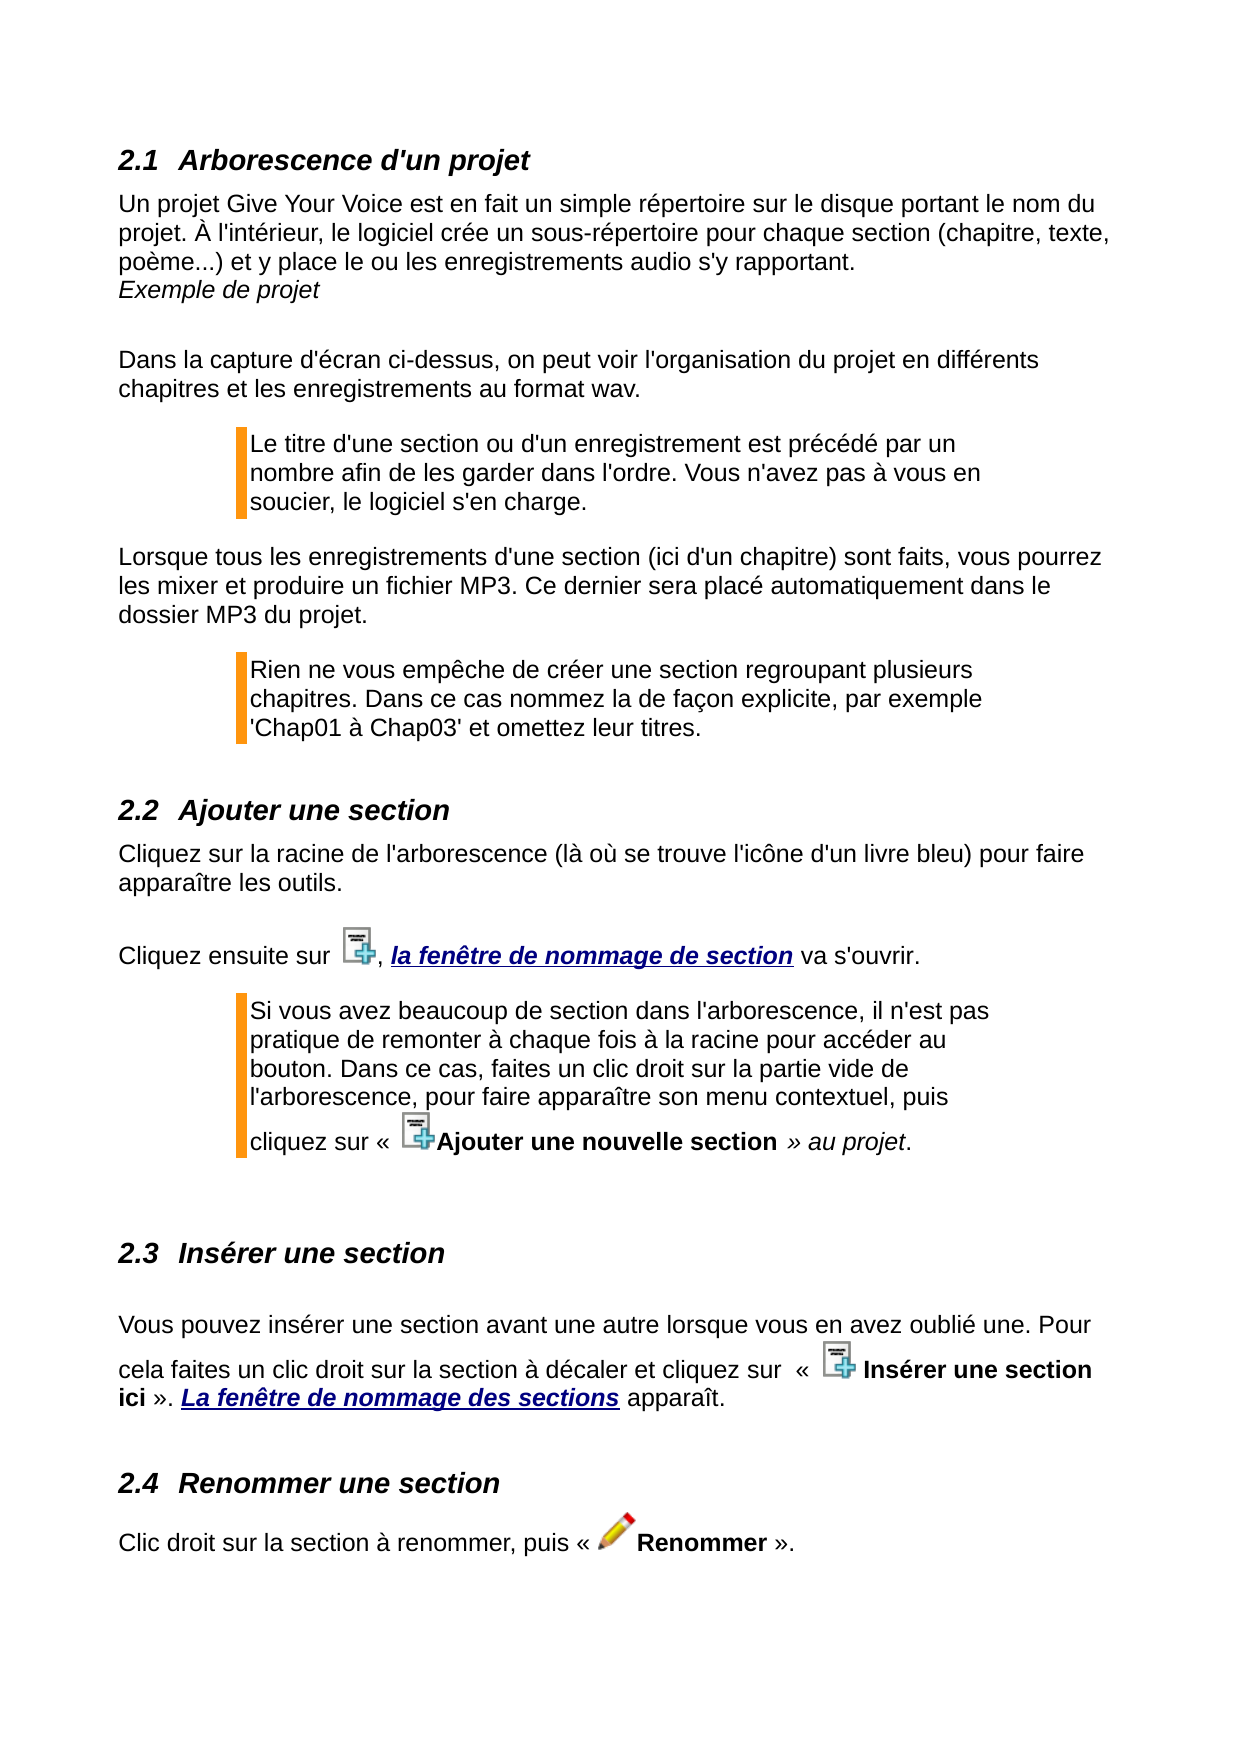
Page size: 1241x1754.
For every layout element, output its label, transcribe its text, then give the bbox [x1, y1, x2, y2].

text Exemple de projet [118, 275, 1122, 304]
text Cliquez ensuite sur , la fenêtre de nommage de section va s'ouvrir. [118, 925, 1122, 969]
subtitle Ajouter une section [118, 793, 1122, 826]
subtitle Insérer une section [118, 1236, 1122, 1269]
text Le titre d'une section ou d'un enregistrement est précédé par un nombre afin de les garder dans l'ordre. Vous n'avez pas à vous en soucier, le logiciel s'en charge. [247, 427, 1004, 519]
picture [397, 1111, 436, 1150]
text Clic droit sur la section à renommer, puis « Renommer ». [118, 1512, 1122, 1556]
text Si vous avez beaucoup de section dans l'arborescence, il n'est pas pratique de remonter à chaque fois à la racine pour accéder au bouton. Dans ce cas, faites un clic droit sur la partie vide de l'arborescence, pour faire apparaître son menu contextuel, puis cliquez sur « Ajouter une nouvelle section » au projet. [247, 993, 1004, 1158]
picture [817, 1339, 857, 1379]
text Cliquez sur la racine de l'arborescence (là où se trouve l'icône d'un livre bleu) pour faire apparaître les outils. [118, 839, 1122, 896]
subtitle Renommer une section [118, 1466, 1122, 1499]
picture [597, 1512, 637, 1551]
subtitle Arborescence d'un projet [118, 143, 1122, 177]
text Lorsque tous les enregistrements d'une section (ici d'un chapitre) sont faits, vous pourrez les mixer et produire un fichier MP3. Ce dernier sera placé automatiquement dans le dossier MP3 du projet. [118, 542, 1122, 628]
text Un projet Give Your Voice est en fait un simple répertoire sur le disque portant le nom du projet. À l'intérieur, le logiciel crée un sous-répertoire pour chaque section (chapitre, texte, poème...) et y place le ou les enregistrements audio s'y rapportant. [118, 189, 1122, 275]
text Dans la capture d'écran ci-dessus, on peut voir l'organisation du projet en différents chapitres et les enregistrements au format wav. [118, 345, 1122, 403]
text Vous pouvez insérer une section avant une autre lorsque vous en avez oublié une. Pour cela faites un clic droit sur la section à décaler et cliquez sur « Insérer une section ici ». La fenêtre de nommage des sections apparaît. [118, 1310, 1122, 1412]
text Rien ne vous empêche de créer une section regroupant plusieurs chapitres. Dans ce cas nommez la de façon explicite, par exemple 'Chap01 à Chap03' et omettez leur titres. [247, 652, 1004, 744]
picture [337, 925, 377, 965]
